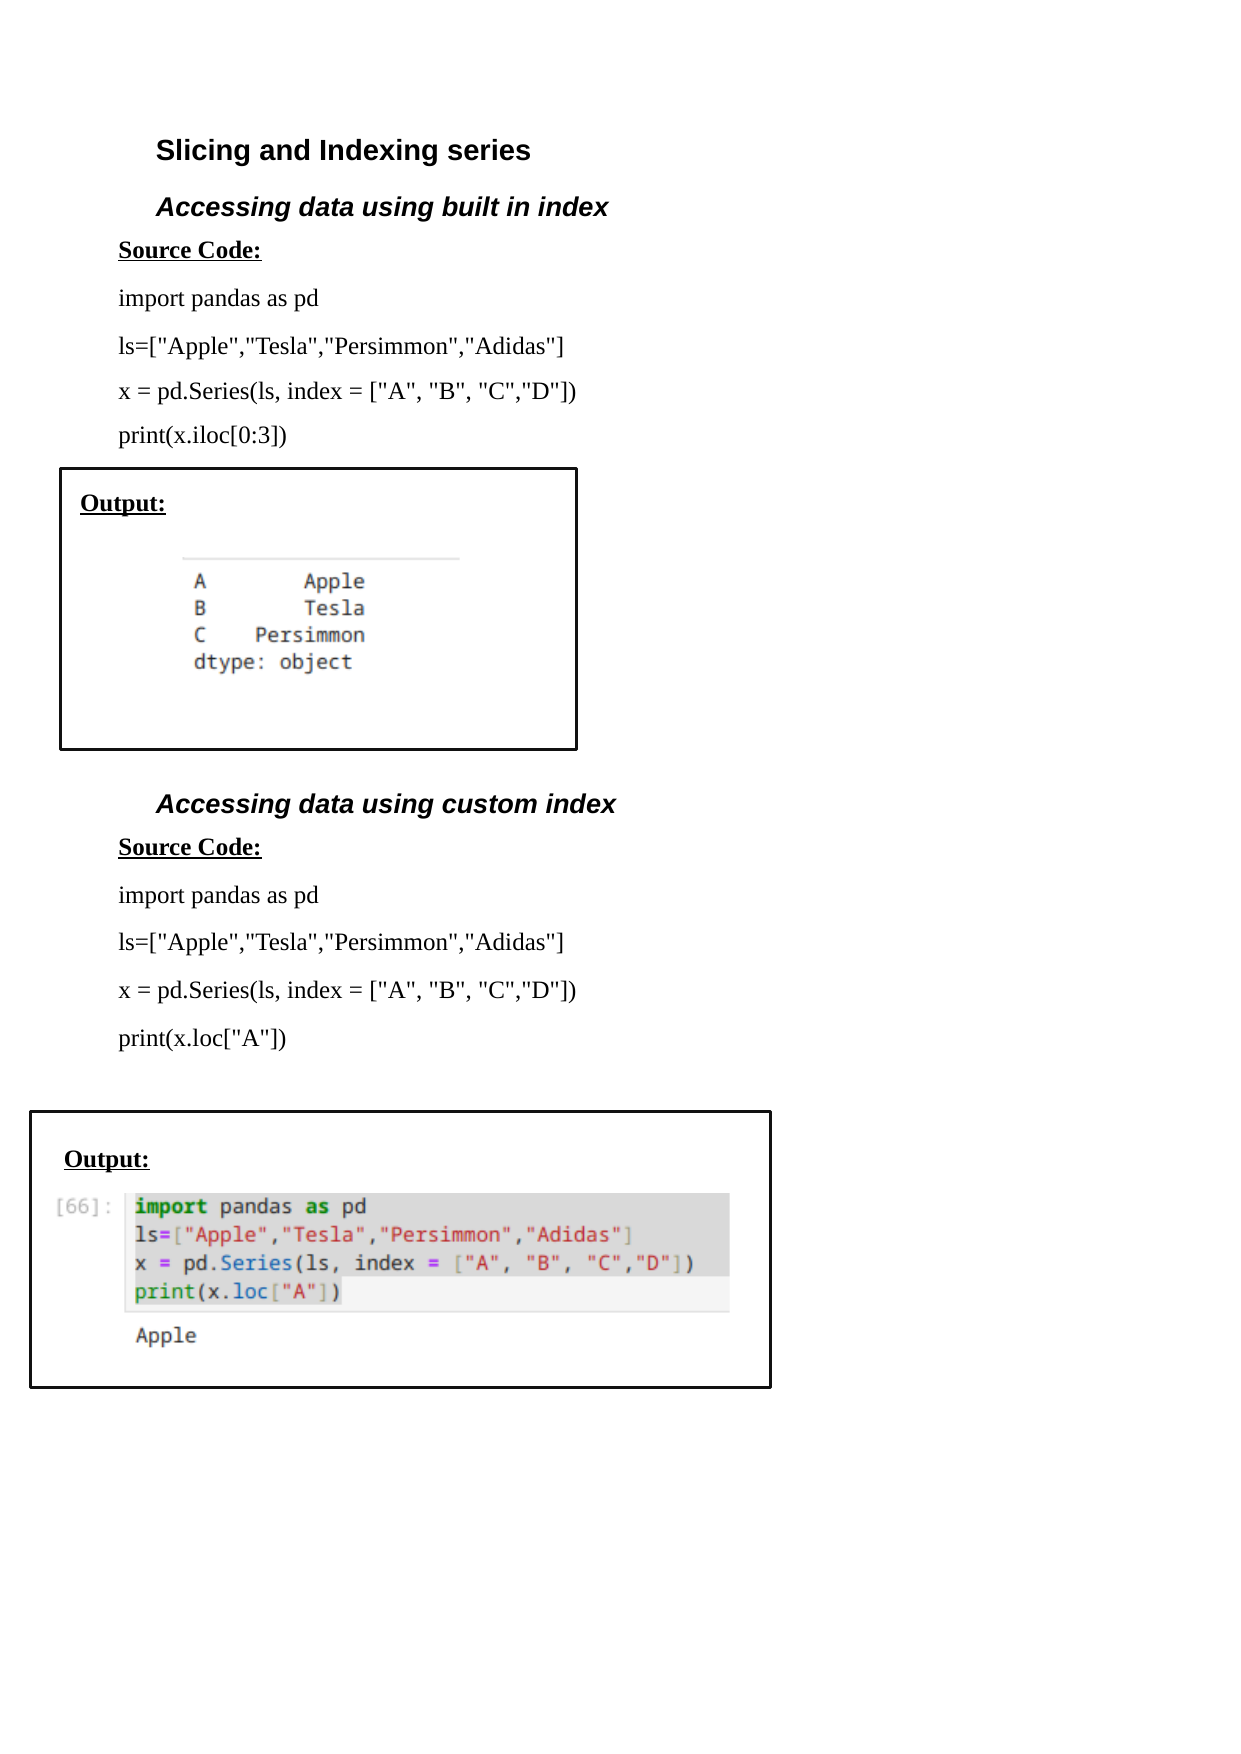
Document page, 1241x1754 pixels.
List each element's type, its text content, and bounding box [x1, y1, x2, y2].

text print(x.iloc[0:3]) [118, 419, 1122, 449]
text ls=["Apple","Tesla","Persimmon","Adidas"] [118, 330, 1122, 360]
picture [48, 1193, 730, 1357]
text print(x.loc["A"]) [118, 1023, 1122, 1051]
text x = pd.Series(ls, index = ["A", "B", "C","D"]) [118, 975, 1122, 1004]
subtitle Accessing data using built in index [156, 191, 1122, 222]
text import pandas as pd [118, 283, 1122, 311]
text ls=["Apple","Tesla","Persimmon","Adidas"] [118, 927, 1122, 956]
picture [175, 557, 460, 688]
text Source Code: [118, 235, 1122, 264]
text Source Code: [118, 832, 1122, 861]
subtitle Slicing and Indexing series [156, 133, 1122, 166]
subtitle Accessing data using custom index [156, 788, 1122, 820]
text x = pd.Series(ls, index = ["A", "B", "C","D"]) [118, 375, 1122, 405]
text import pandas as pd [118, 880, 1122, 909]
